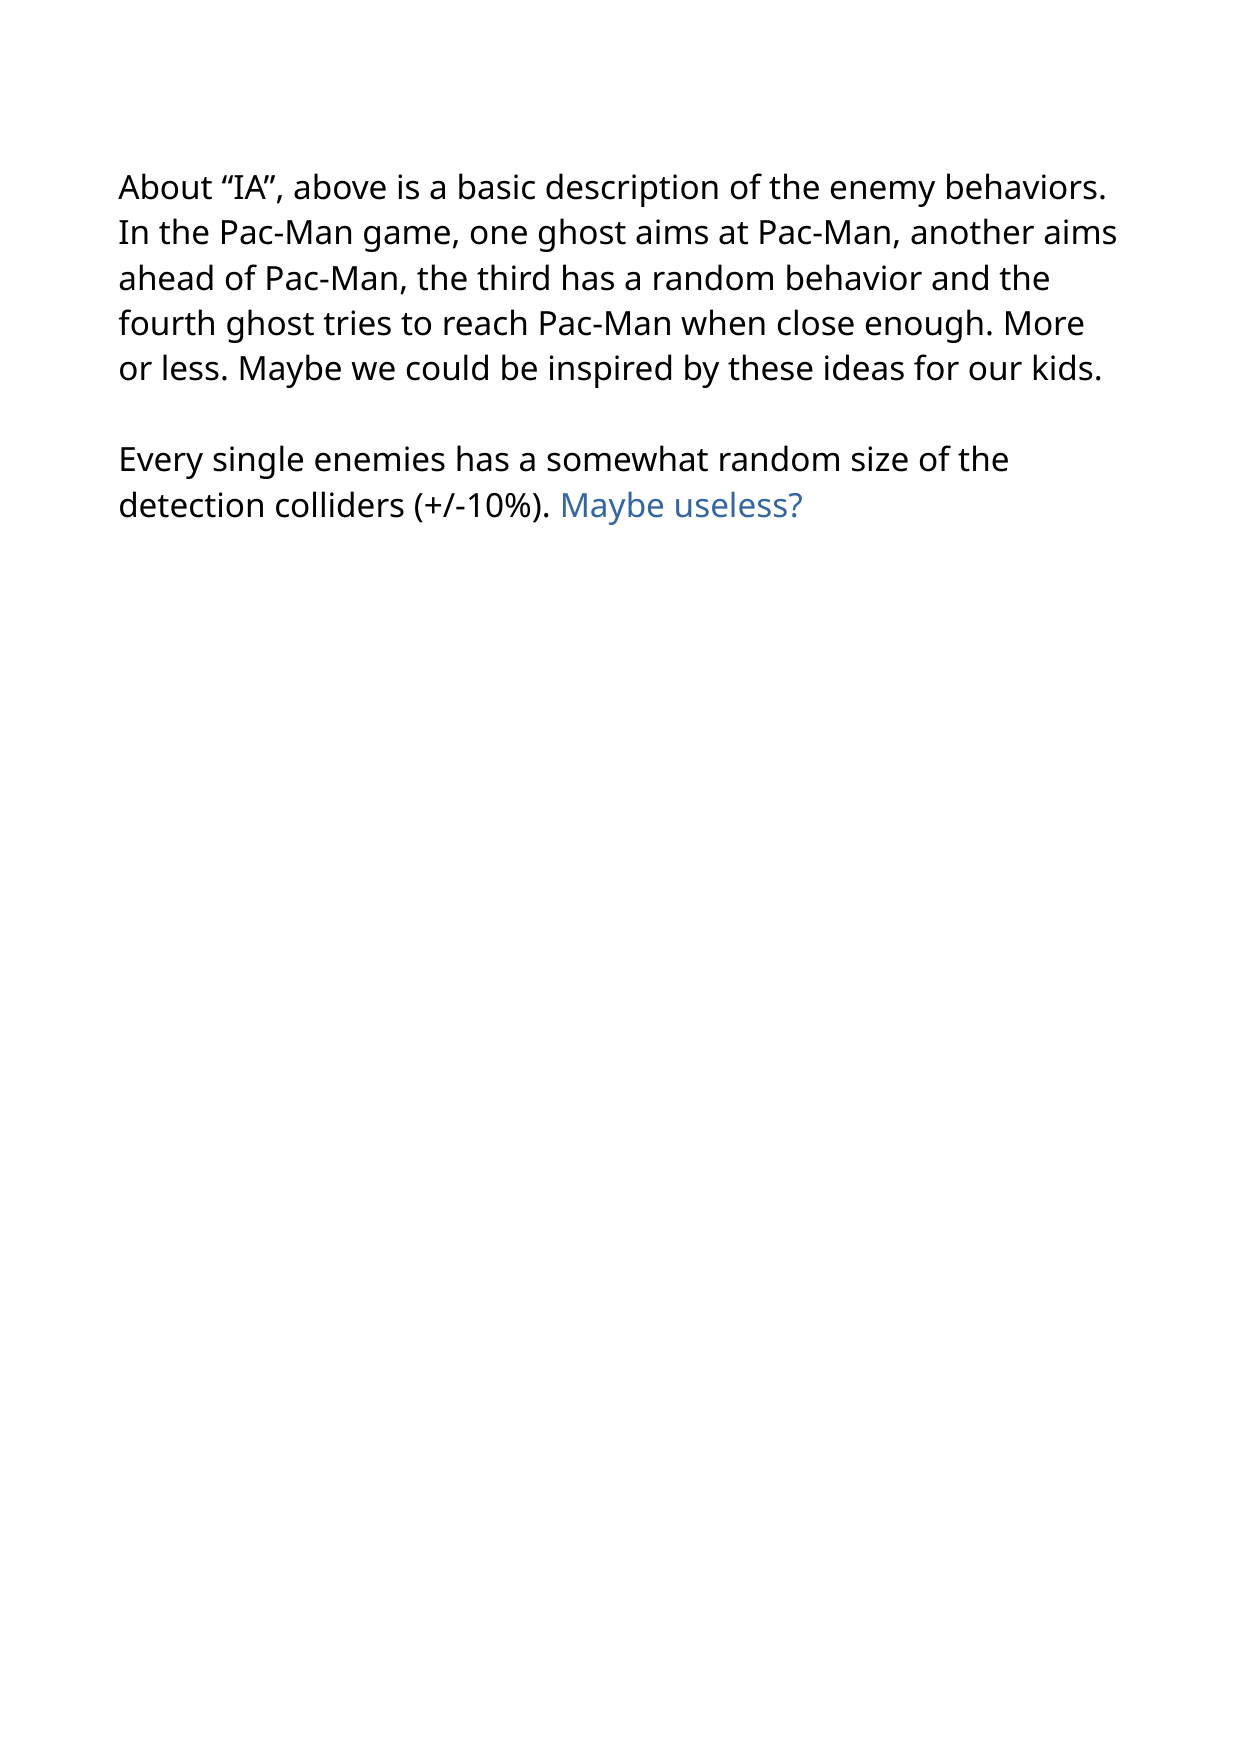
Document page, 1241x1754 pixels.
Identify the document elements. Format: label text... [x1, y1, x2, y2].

text Every single enemies has a somewhat random size of the detection colliders (+/-10%). Maybe useless? [118, 436, 1122, 527]
text About “IA”, above is a basic description of the enemy behaviors. In the Pac-Man game, one ghost aims at Pac-Man, another aims ahead of Pac-Man, the third has a random behavior and the fourth ghost tries to reach Pac-Man when close enough. More or less. Maybe we could be inspired by these ideas for our kids. [118, 163, 1122, 391]
